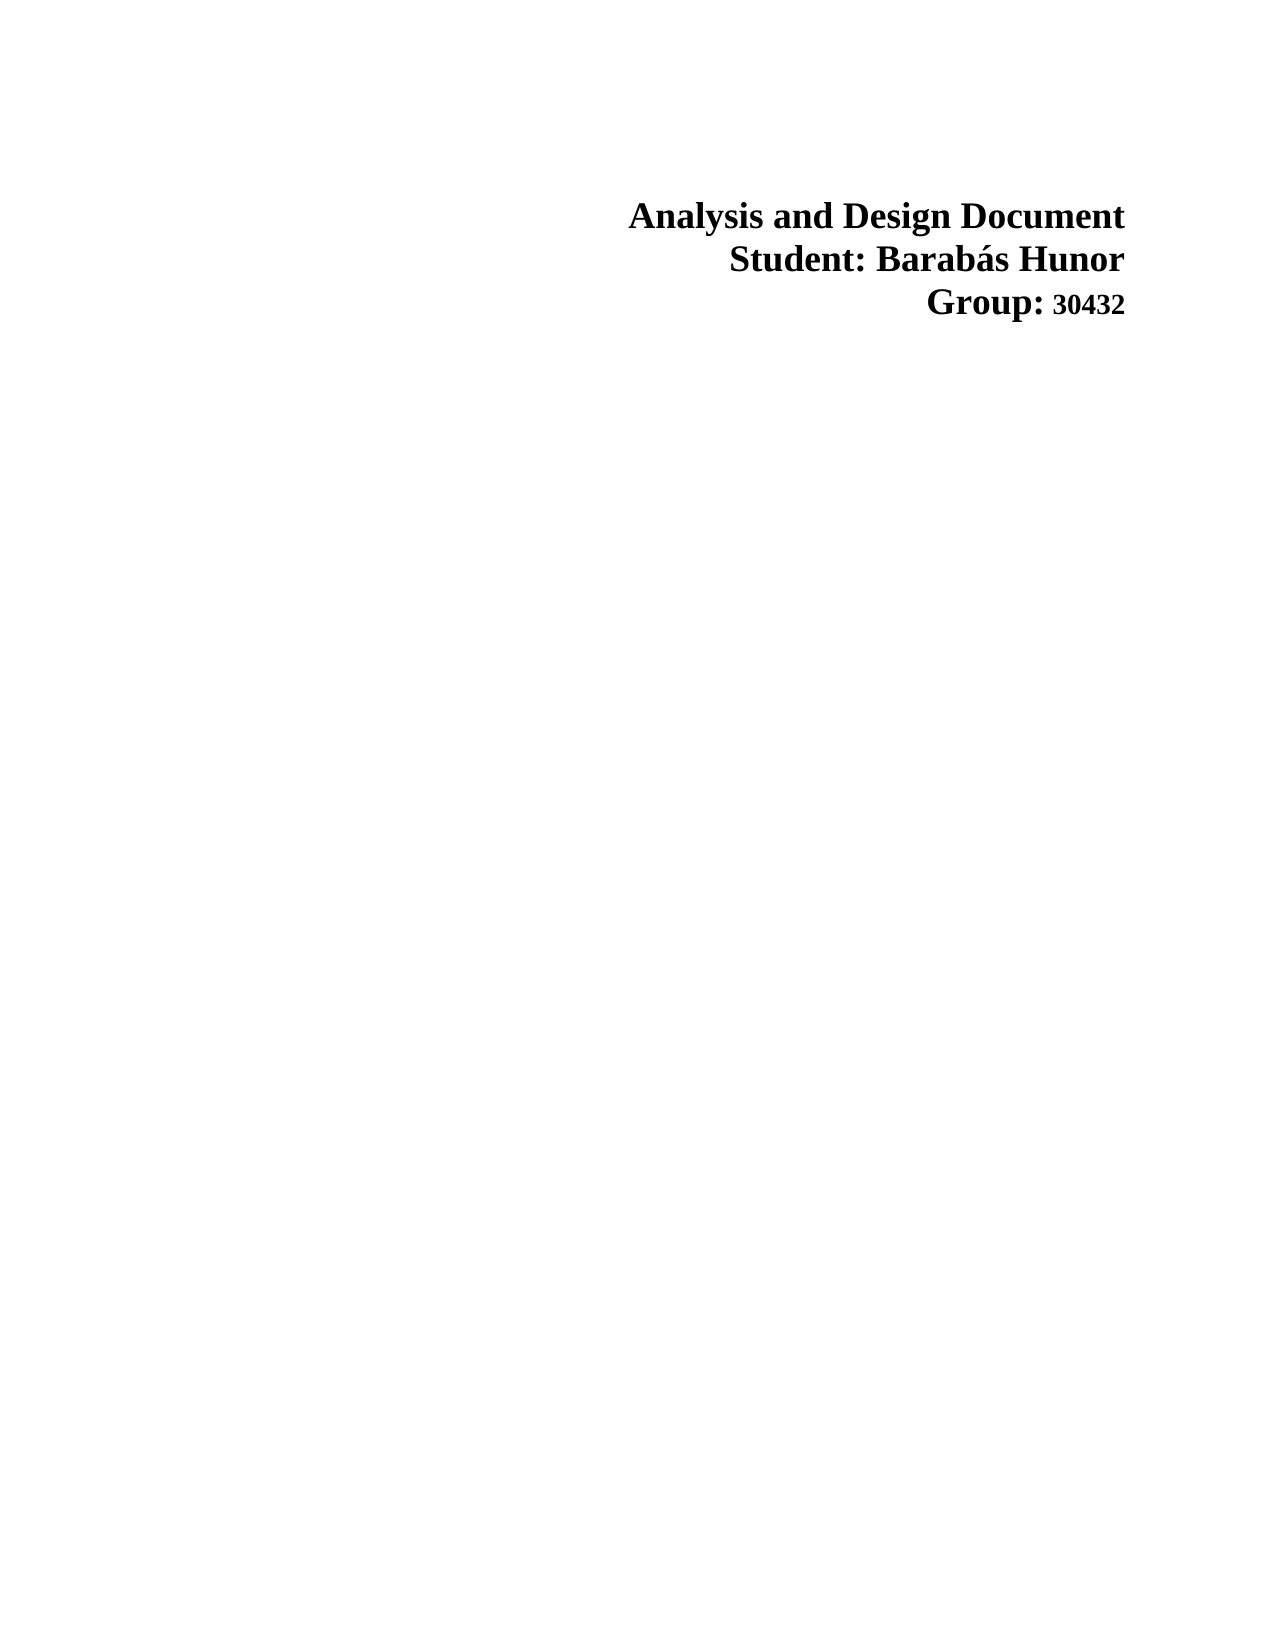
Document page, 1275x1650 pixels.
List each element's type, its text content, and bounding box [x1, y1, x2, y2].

title Student: Barabás Hunor [150, 236, 1125, 279]
text Group: 30432 [150, 279, 1125, 322]
title Analysis and Design Document [150, 193, 1125, 236]
